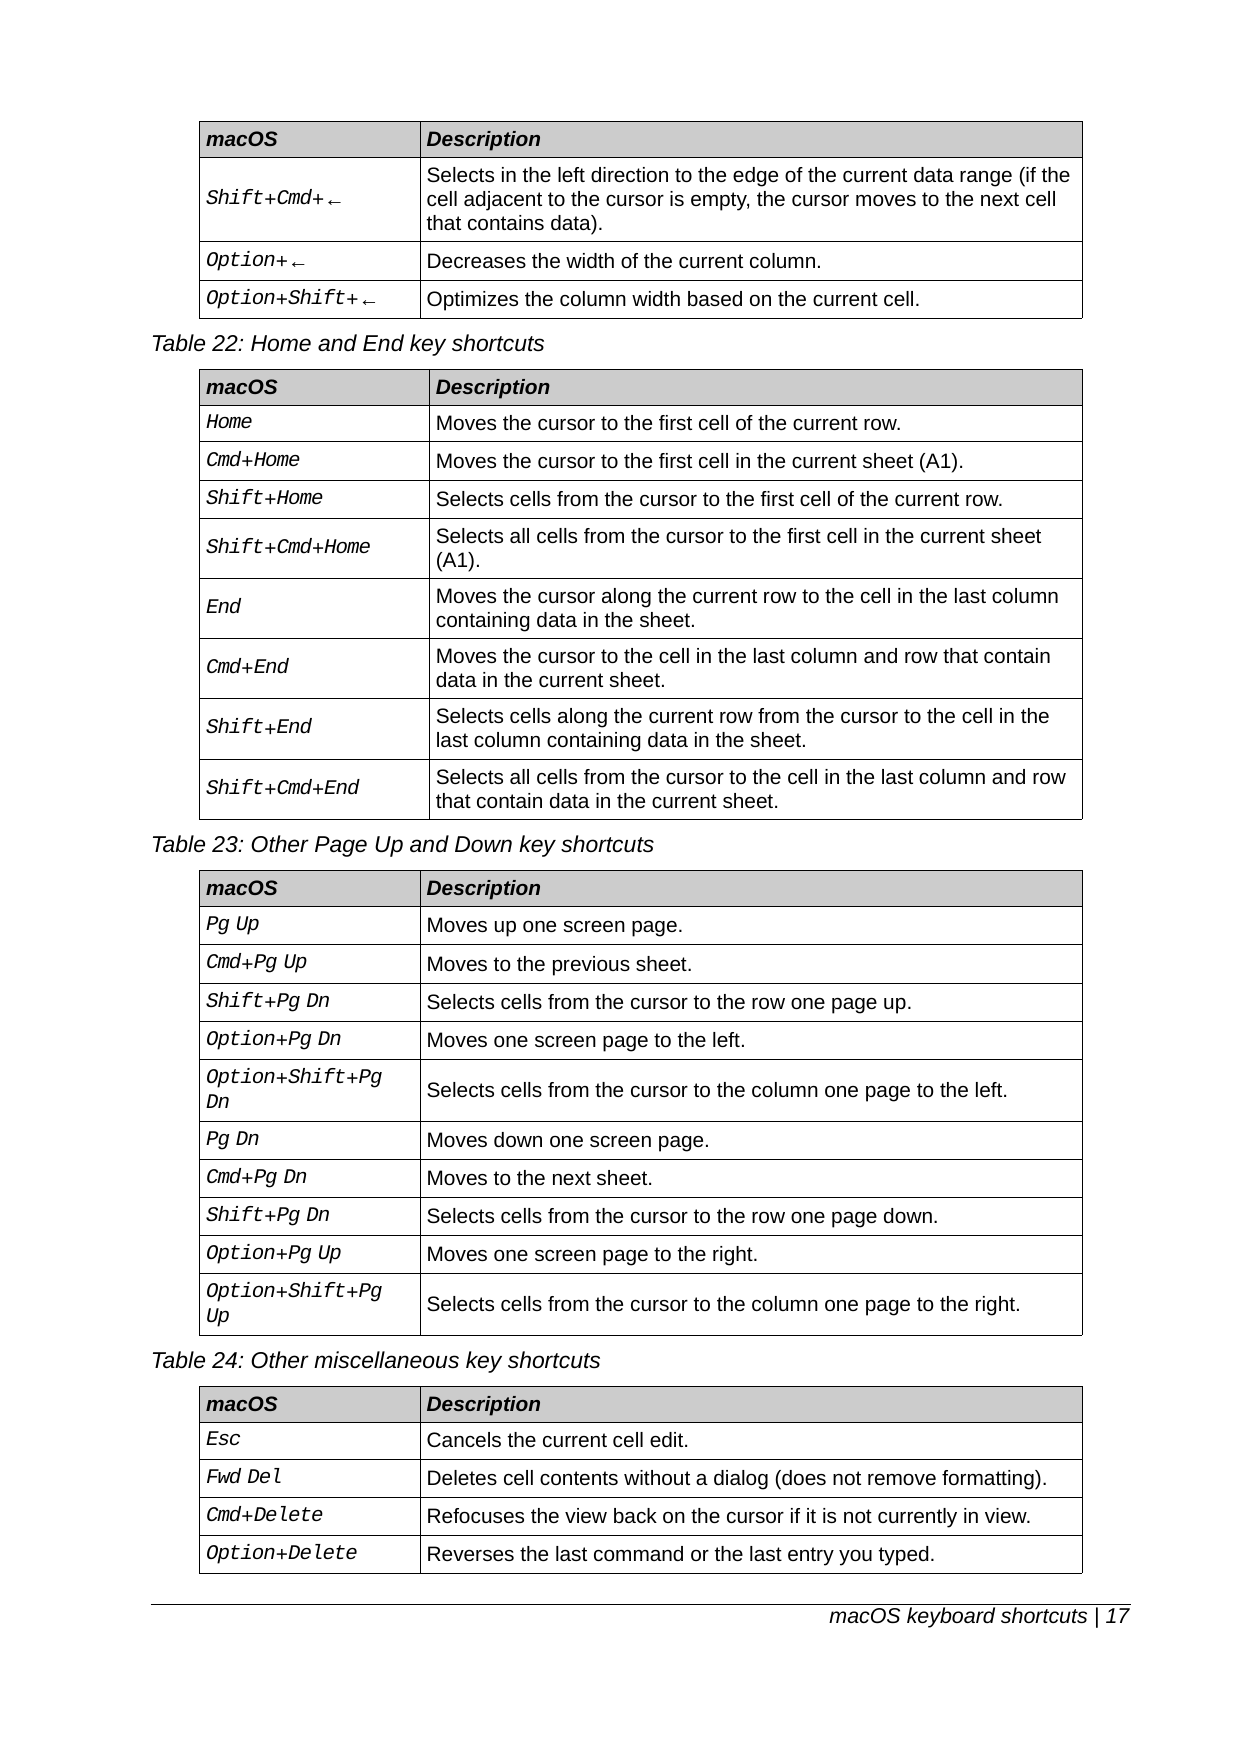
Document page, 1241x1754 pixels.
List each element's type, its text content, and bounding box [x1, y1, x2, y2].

table_cell Option+Shift+Pg Up [200, 1274, 420, 1335]
table_cell Moves one screen page to the left. [421, 1022, 1082, 1059]
table_cell Cmd+Delete [200, 1498, 420, 1535]
table_cell Option+Pg Dn [200, 1022, 420, 1059]
table_cell End [200, 579, 429, 638]
table_cell Fwd Del [200, 1460, 420, 1497]
table_cell Shift+Cmd+End [200, 760, 429, 819]
text Table 24: Other miscellaneous key shortcuts [151, 1347, 1131, 1374]
table_cell Moves one screen page to the right. [421, 1236, 1082, 1273]
table_cell Refocuses the view back on the cursor if it is not currently in view. [421, 1498, 1082, 1535]
table_header macOS [200, 370, 429, 405]
table_cell Shift+Cmd+← [200, 158, 420, 241]
table_cell Optimizes the column width based on the current cell. [421, 281, 1082, 318]
table_cell Moves the cursor along the current row to the cell in the last column containing data in the sheet. [430, 579, 1082, 638]
table_header Description [421, 871, 1082, 906]
table_cell Selects in the left direction to the edge of the current data range (if the cell adjacent to the cursor is empty, the cursor moves to the next cell that contains data). [421, 158, 1082, 241]
table_cell Moves to the previous sheet. [421, 945, 1082, 982]
table_cell Cmd+Home [200, 442, 429, 479]
table_cell Option+Delete [200, 1536, 420, 1573]
table_cell Selects cells from the cursor to the row one page down. [421, 1198, 1082, 1235]
table_cell Pg Up [200, 907, 420, 944]
table_cell Home [200, 406, 429, 441]
table_cell Cmd+Pg Dn [200, 1160, 420, 1197]
table_cell Pg Dn [200, 1122, 420, 1159]
table_cell Selects cells from the cursor to the column one page to the right. [421, 1274, 1082, 1335]
table_cell Moves the cursor to the first cell in the current sheet (A1). [430, 442, 1082, 479]
table_cell Moves the cursor to the cell in the last column and row that contain data in the current sheet. [430, 639, 1082, 698]
table_cell Shift+Home [200, 481, 429, 518]
table_cell Option+Shift+Pg Dn [200, 1060, 420, 1121]
text Table 23: Other Page Up and Down key shortcuts [151, 831, 1131, 858]
table_header Description [421, 1387, 1082, 1422]
table_cell Option+Shift+← [200, 281, 420, 318]
text Table 22: Home and End key shortcuts [151, 330, 1131, 357]
table_cell Option+← [200, 242, 420, 279]
table_cell Shift+Pg Dn [200, 1198, 420, 1235]
table_cell Selects cells along the current row from the cursor to the cell in the last column containing data in the sheet. [430, 699, 1082, 758]
table_cell Decreases the width of the current column. [421, 242, 1082, 279]
table_cell Shift+Cmd+Home [200, 519, 429, 578]
table_cell Esc [200, 1423, 420, 1458]
table_cell Option+Pg Up [200, 1236, 420, 1273]
table_header Description [430, 370, 1082, 405]
table_cell Selects cells from the cursor to the column one page to the left. [421, 1060, 1082, 1121]
table_header Description [421, 122, 1082, 157]
table_cell Moves down one screen page. [421, 1122, 1082, 1159]
table_cell Cmd+End [200, 639, 429, 698]
table_header macOS [200, 122, 420, 157]
table_cell Selects cells from the cursor to the row one page up. [421, 984, 1082, 1021]
table_cell Moves to the next sheet. [421, 1160, 1082, 1197]
table_header macOS [200, 871, 420, 906]
table_header macOS [200, 1387, 420, 1422]
table_cell Deletes cell contents without a dialog (does not remove formatting). [421, 1460, 1082, 1497]
table_cell Selects all cells from the cursor to the first cell in the current sheet (A1). [430, 519, 1082, 578]
table_cell Shift+Pg Dn [200, 984, 420, 1021]
table_cell Moves up one screen page. [421, 907, 1082, 944]
table_cell Reverses the last command or the last entry you typed. [421, 1536, 1082, 1573]
table_cell Shift+End [200, 699, 429, 758]
table_cell Selects all cells from the cursor to the cell in the last column and row that contain data in the current sheet. [430, 760, 1082, 819]
table_cell Selects cells from the cursor to the first cell of the current row. [430, 481, 1082, 518]
table_cell Cmd+Pg Up [200, 945, 420, 982]
table_cell Cancels the current cell edit. [421, 1423, 1082, 1458]
table_cell Moves the cursor to the first cell of the current row. [430, 406, 1082, 441]
